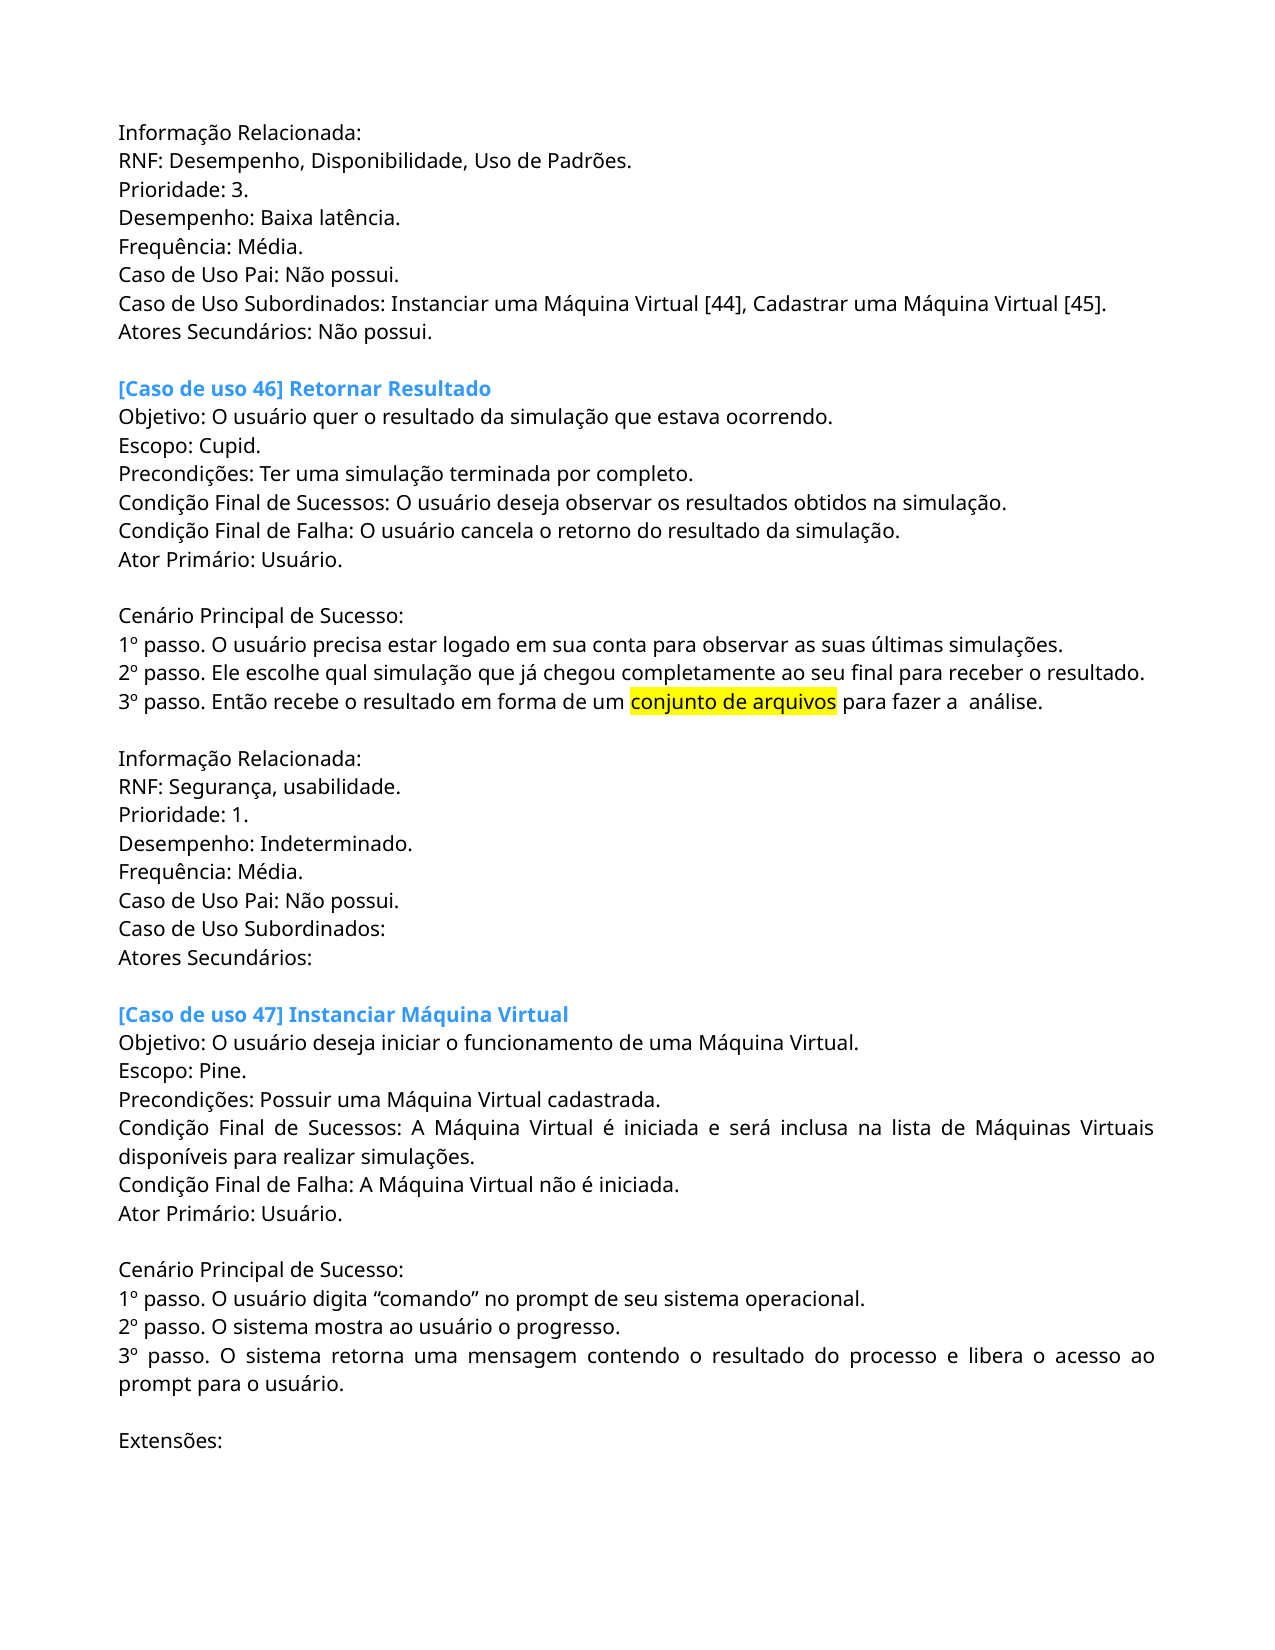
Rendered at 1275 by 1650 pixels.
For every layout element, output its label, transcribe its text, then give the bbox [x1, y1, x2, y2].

text Condição Final de Falha: O usuário cancela o retorno do resultado da simulação. [118, 516, 1157, 545]
text Caso de Uso Subordinados: Instanciar uma Máquina Virtual [44], Cadastrar uma Máquina Virtual [45]. [118, 289, 1157, 317]
text Desempenho: Baixa latência. [118, 203, 1157, 232]
text Informação Relacionada: [118, 744, 1157, 772]
text Escopo: Pine. [118, 1057, 1157, 1085]
text 1º passo. O usuário precisa estar logado em sua conta para observar as suas últimas simulações. [118, 630, 1157, 658]
text Atores Secundários: Não possui. [118, 317, 1157, 346]
text Extensões: [118, 1426, 1157, 1455]
text Cenário Principal de Sucesso: [118, 602, 1157, 630]
text RNF: Segurança, usabilidade. [118, 772, 1157, 801]
text Ator Primário: Usuário. [118, 1199, 1157, 1227]
text 2º passo. Ele escolhe qual simulação que já chegou completamente ao seu final para receber o resultado. [118, 658, 1157, 687]
text 2º passo. O sistema mostra ao usuário o progresso. [118, 1312, 1157, 1341]
text 3º passo. Então recebe o resultado em forma de um conjunto de arquivos para fazer a análise. [118, 687, 1157, 715]
text 3º passo. O sistema retorna uma mensagem contendo o resultado do processo e libera o acesso ao prompt para o usuário. [118, 1341, 1157, 1398]
text Atores Secundários: [118, 943, 1157, 971]
text Prioridade: 1. [118, 801, 1157, 829]
text Objetivo: O usuário quer o resultado da simulação que estava ocorrendo. [118, 402, 1157, 431]
text Frequência: Média. [118, 232, 1157, 260]
text Informação Relacionada: [118, 118, 1157, 147]
text Objetivo: O usuário deseja iniciar o funcionamento de uma Máquina Virtual. [118, 1028, 1157, 1057]
text Escopo: Cupid. [118, 431, 1157, 459]
text Condição Final de Sucessos: A Máquina Virtual é iniciada e será inclusa na lista de Máquinas Virtuais disponíveis para realizar simulações. [118, 1113, 1157, 1170]
text Precondições: Ter uma simulação terminada por completo. [118, 459, 1157, 488]
text Caso de Uso Subordinados: [118, 914, 1157, 943]
text Desempenho: Indeterminado. [118, 829, 1157, 857]
text Caso de Uso Pai: Não possui. [118, 260, 1157, 289]
text Condição Final de Sucessos: O usuário deseja observar os resultados obtidos na simulação. [118, 488, 1157, 516]
text Frequência: Média. [118, 857, 1157, 886]
text Precondições: Possuir uma Máquina Virtual cadastrada. [118, 1085, 1157, 1113]
text [Caso de uso 46] Retornar Resultado [118, 374, 1157, 402]
text Cenário Principal de Sucesso: [118, 1256, 1157, 1284]
text Ator Primário: Usuário. [118, 545, 1157, 573]
text Condição Final de Falha: A Máquina Virtual não é iniciada. [118, 1170, 1157, 1199]
text RNF: Desempenho, Disponibilidade, Uso de Padrões. [118, 147, 1157, 175]
text [Caso de uso 47] Instanciar Máquina Virtual [118, 1000, 1157, 1028]
text Caso de Uso Pai: Não possui. [118, 886, 1157, 914]
text 1º passo. O usuário digita “comando” no prompt de seu sistema operacional. [118, 1284, 1157, 1312]
text Prioridade: 3. [118, 175, 1157, 203]
